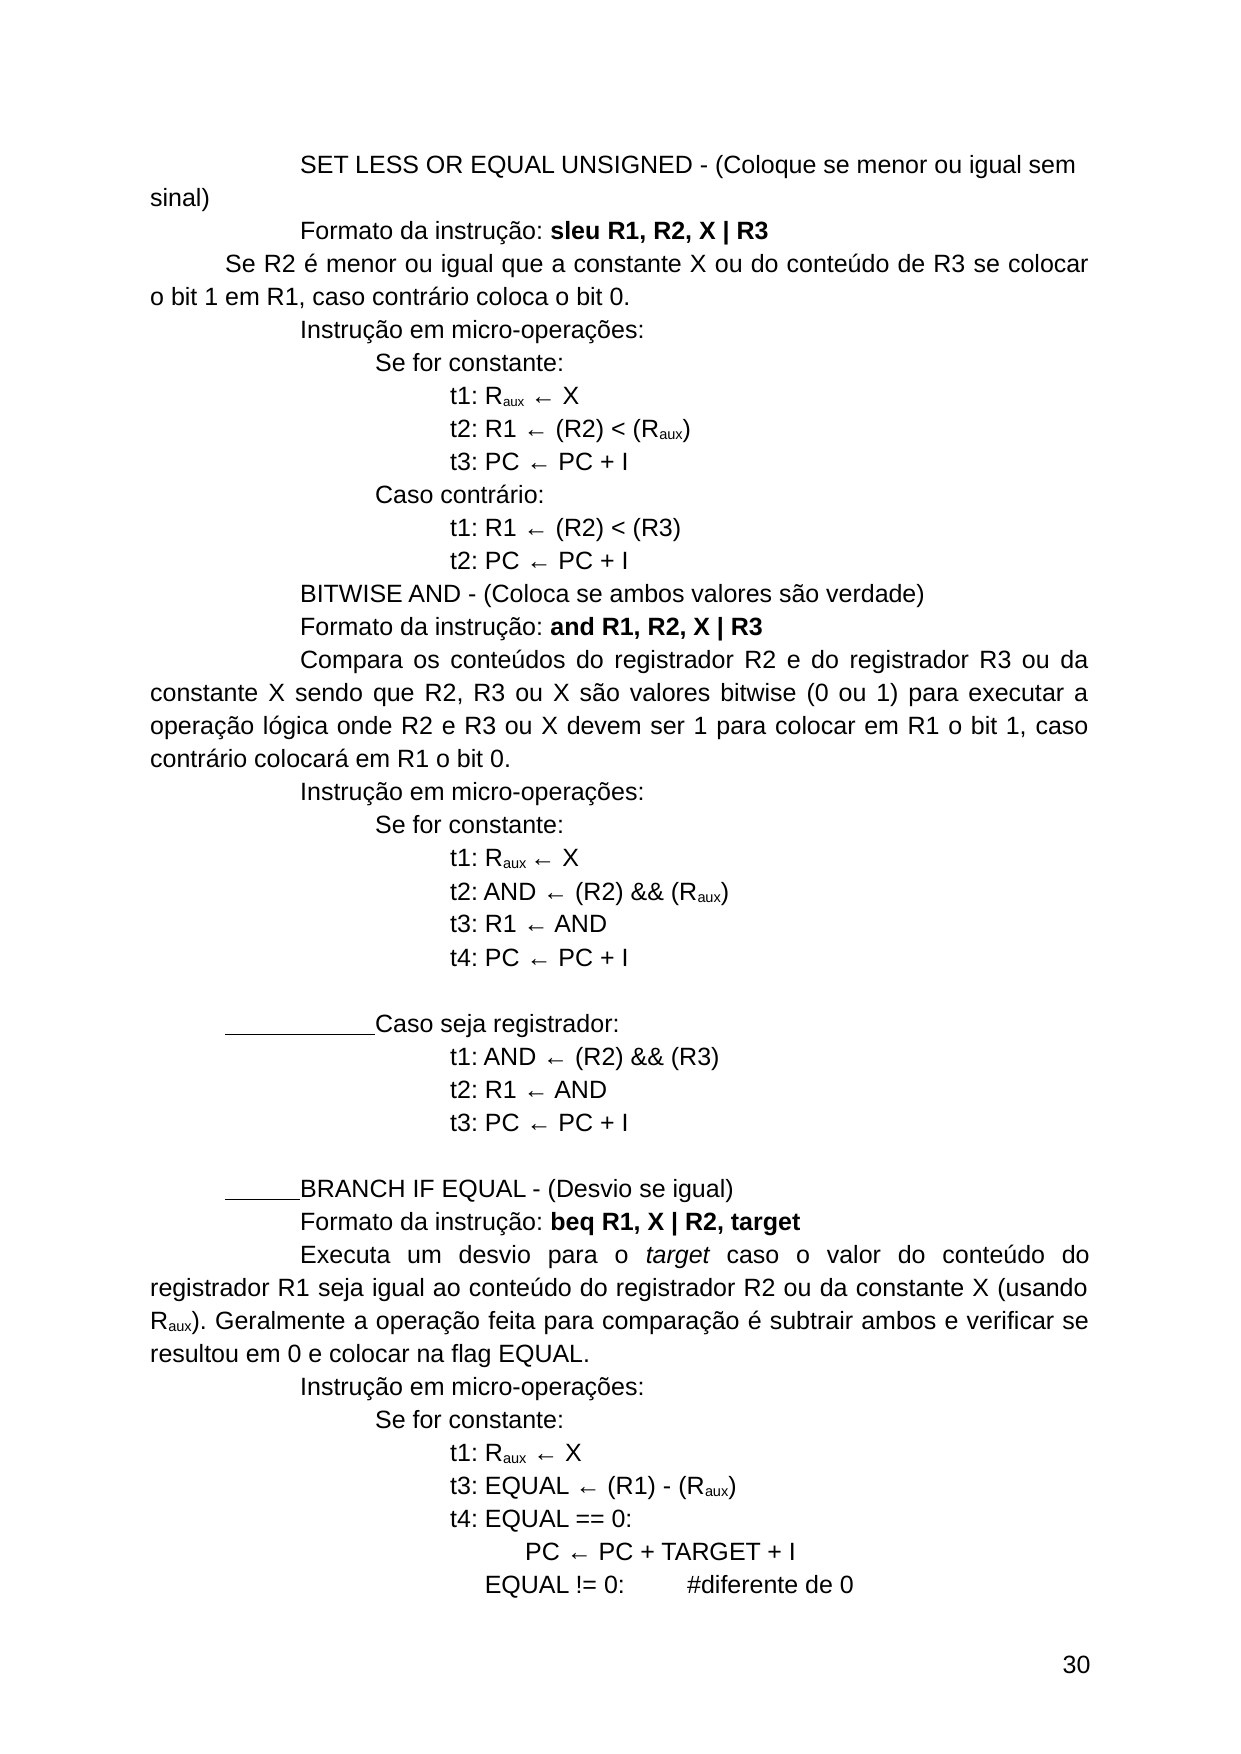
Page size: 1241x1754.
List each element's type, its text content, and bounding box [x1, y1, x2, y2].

text Instrução em micro-operações: [150, 777, 1090, 806]
text Formato da instrução: and R1, R2, X | R3 [150, 612, 1090, 641]
text Se for constante: [150, 810, 1090, 839]
text t1: Raux ← X [150, 843, 1090, 872]
text Se R2 é menor ou igual que a constante X ou do conteúdo de R3 se colocar o bit 1 em R1, caso contrário coloca o bit 0. [150, 249, 1090, 311]
text Executa um desvio para o target caso o valor do conteúdo do registrador R1 seja igual ao conteúdo do registrador R2 ou da constante X (usando Raux). Geralmente a operação feita para comparação é subtrair ambos e verificar se resultou em 0 e colocar na flag EQUAL. [150, 1240, 1090, 1367]
text t3: PC ← PC + I [375, 447, 1090, 476]
text PC ← PC + TARGET + I [375, 1537, 1090, 1566]
text t1: Raux ← X [375, 1438, 1090, 1467]
text Se for constante: [300, 348, 1090, 377]
text t4: EQUAL == 0: [375, 1504, 1090, 1533]
subtitle SET LESS OR EQUAL UNSIGNED - (Coloque se menor ou igual sem sinal) [150, 150, 1090, 212]
subtitle BRANCH IF EQUAL - (Desvio se igual) [150, 1174, 1090, 1202]
text t3: R1 ← AND [150, 909, 1090, 938]
text Instrução em micro-operações: [150, 1372, 1090, 1401]
text t1: Raux ← X [375, 381, 1090, 410]
text t3: EQUAL ← (R1) - (Raux) [375, 1471, 1090, 1499]
text Formato da instrução: beq R1, X | R2, target [150, 1207, 1090, 1235]
text t2: AND ← (R2) && (Raux) [450, 876, 1090, 905]
text EQUAL != 0: #diferente de 0 [450, 1570, 1090, 1599]
text Compara os conteúdos do registrador R2 e do registrador R3 ou da constante X sendo que R2, R3 ou X são valores bitwise (0 ou 1) para executar a operação lógica onde R2 e R3 ou X devem ser 1 para colocar em R1 o bit 1, caso contrário colocará em R1 o bit 0. [150, 645, 1090, 773]
text t2: R1 ← AND [150, 1074, 1090, 1103]
text Caso seja registrador: [150, 1008, 1090, 1037]
subtitle BITWISE AND - (Coloca se ambos valores são verdade) [225, 579, 1090, 608]
text Instrução em micro-operações: [225, 315, 1090, 344]
text Formato da instrução: sleu R1, R2, X | R3 [225, 216, 1090, 245]
text t1: AND ← (R2) && (R3) [150, 1042, 1090, 1070]
text t2: R1 ← (R2) < (Raux) [375, 414, 1090, 443]
text t1: R1 ← (R2) < (R3) [225, 513, 1090, 542]
text t4: PC ← PC + I [150, 942, 1090, 971]
text Se for constante: [150, 1405, 1090, 1433]
text t2: PC ← PC + I [225, 546, 1090, 575]
text Caso contrário: [375, 480, 1090, 509]
text t3: PC ← PC + I [150, 1108, 1090, 1136]
